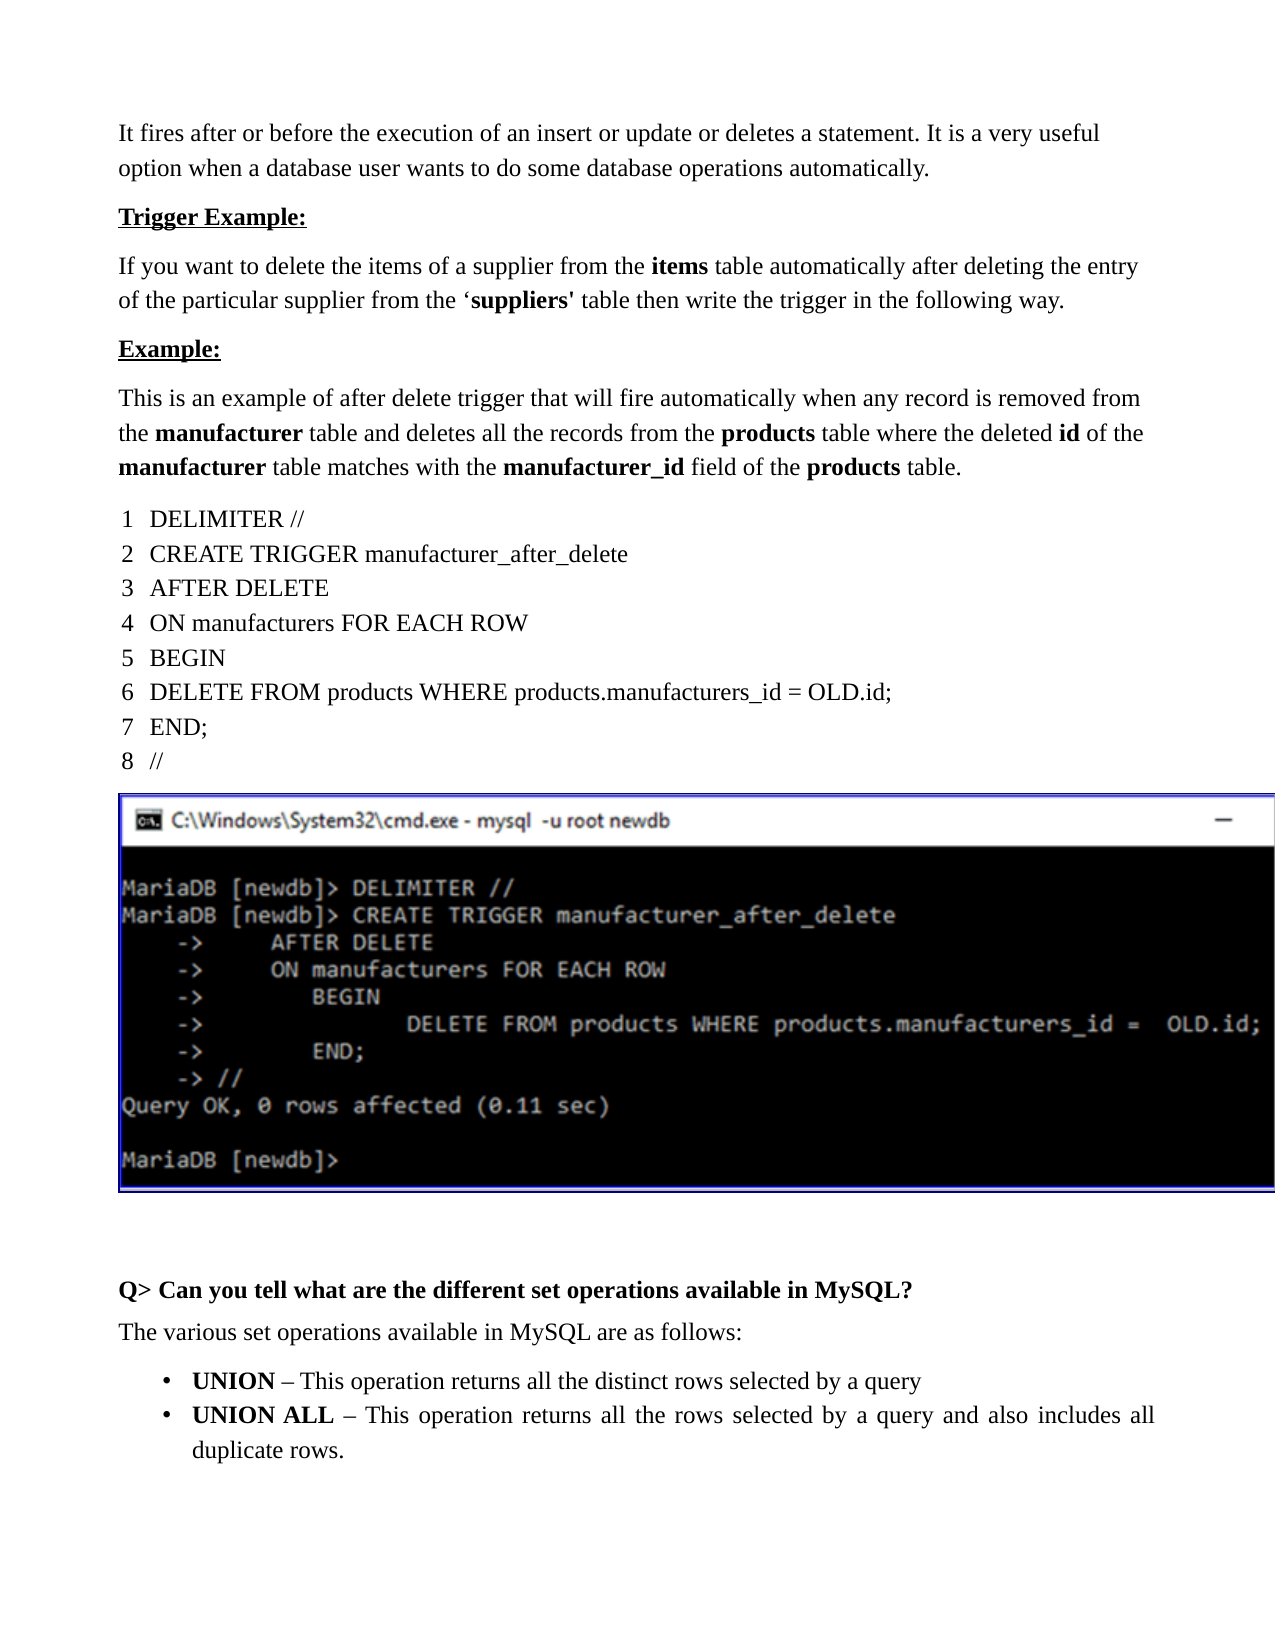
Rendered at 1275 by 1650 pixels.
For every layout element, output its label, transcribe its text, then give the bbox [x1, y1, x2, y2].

table_header 1 [118, 501, 146, 536]
table_header DELETE FROM products WHERE products.manufacturers_id = OLD.id; [146, 674, 1073, 709]
text The various set operations available in MySQL are as follows: [118, 1317, 1157, 1346]
list UNION ALL – This operation returns all the rows selected by a query and also includes all duplicate rows. [162, 1400, 1157, 1463]
table_header 3 [118, 571, 146, 605]
table_header 6 [118, 674, 146, 709]
list UNION – This operation returns all the distinct rows selected by a query [162, 1366, 1157, 1394]
table_header 4 [118, 605, 146, 640]
table_header 8 [118, 744, 146, 778]
text Trigger Example: [118, 202, 1157, 230]
subtitle Q> Can you tell what are the different set operations available in MySQL? [118, 1276, 1157, 1304]
picture [120, 794, 1275, 1191]
table_header CREATE TRIGGER manufacturer_after_delete [146, 536, 749, 571]
table_header // [146, 744, 193, 778]
table_header 2 [118, 536, 146, 571]
text Example: [118, 334, 1157, 363]
text It fires after or before the execution of an insert or update or deletes a statement. It is a very useful option when a database user wants to do some database operations automatically. [118, 118, 1157, 181]
table_header END; [146, 709, 223, 743]
text This is an example of after delete trigger that will fire automatically when any record is removed from the manufacturer table and deletes all the records from the products table where the deleted id of the manufacturer table matches with the manufacturer_id field of the products table. [118, 383, 1157, 481]
table_header AFTER DELETE [146, 571, 334, 605]
table_header BEGIN [146, 640, 238, 674]
table_header 7 [118, 709, 146, 743]
table_header DELIMITER // [146, 501, 343, 536]
table_header 5 [118, 640, 146, 674]
table_header ON manufacturers FOR EACH ROW [146, 605, 584, 640]
text If you want to delete the items of a supplier from the items table automatically after deleting the entry of the particular supplier from the ‘suppliers' table then write the trigger in the following way. [118, 251, 1157, 314]
